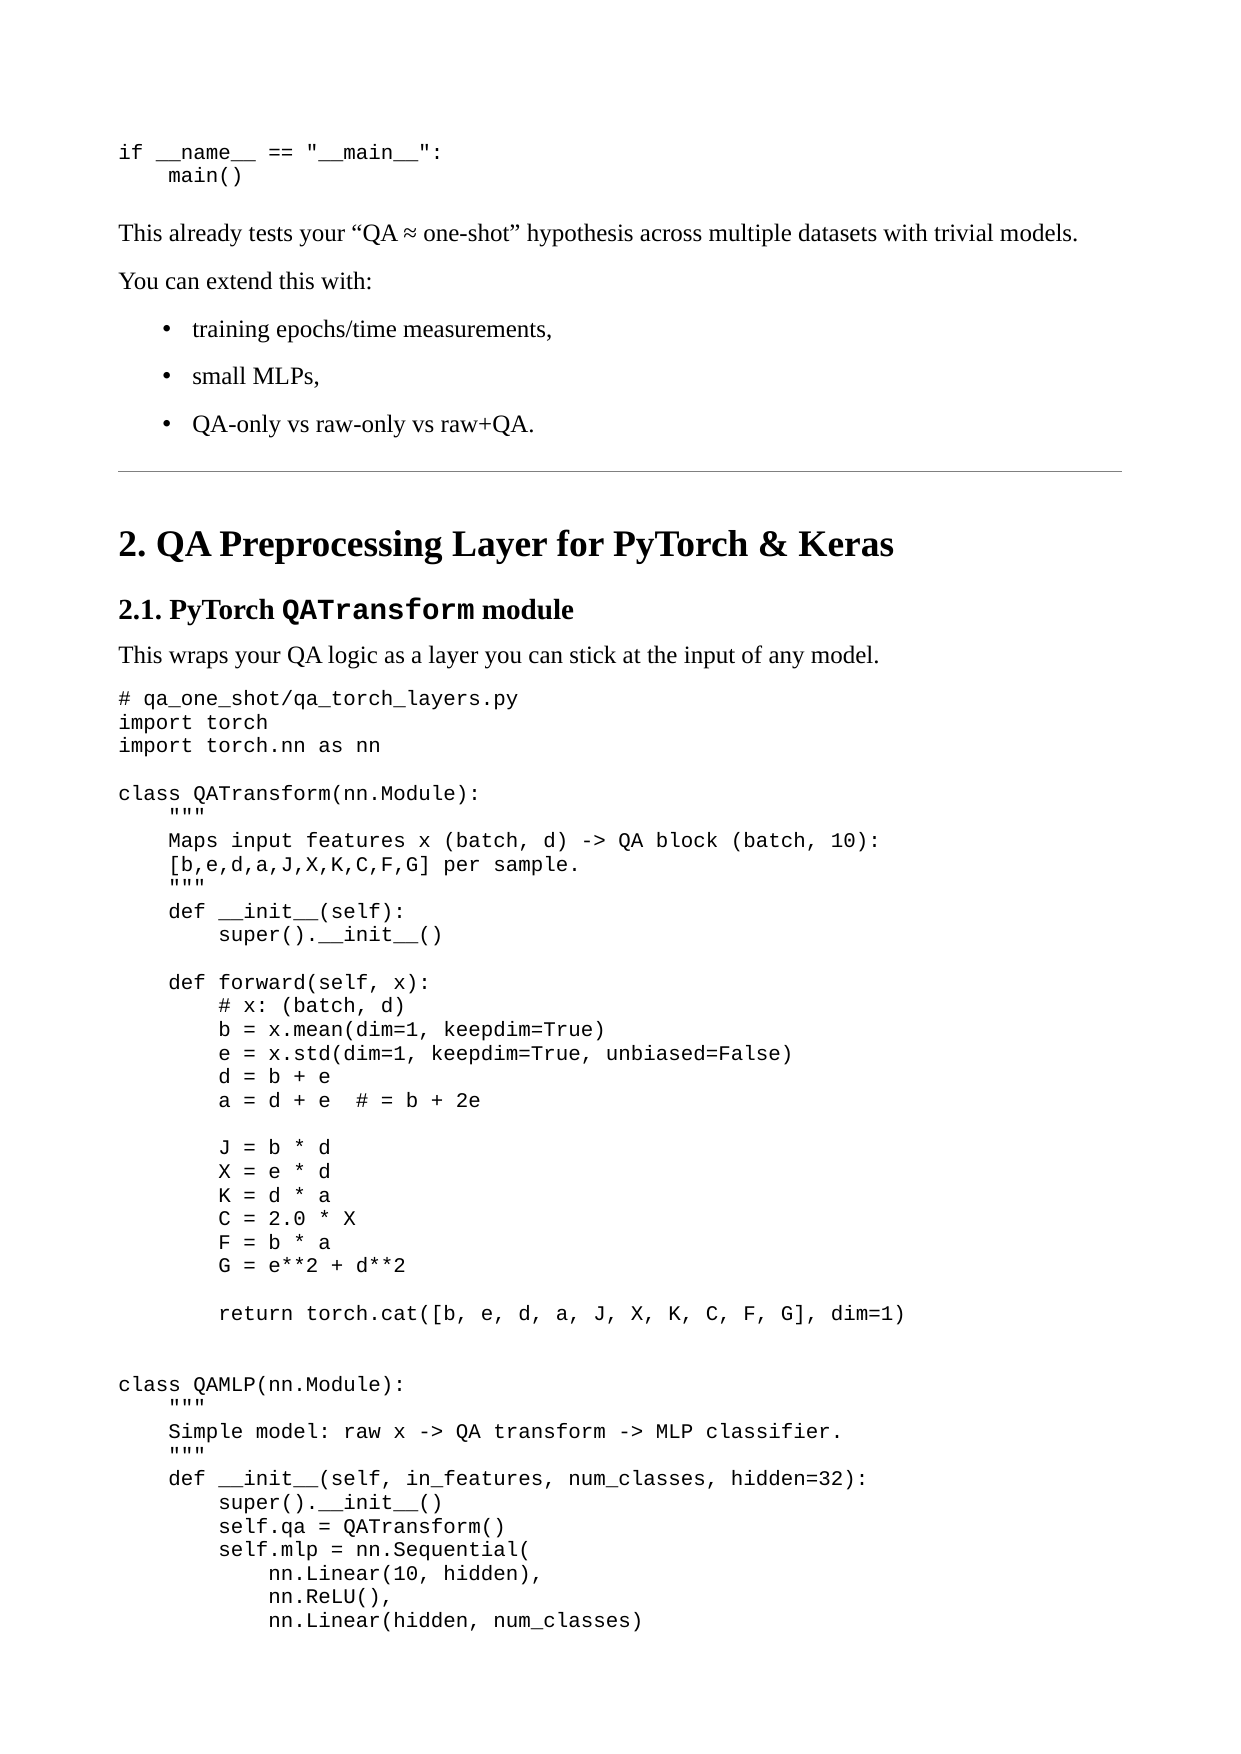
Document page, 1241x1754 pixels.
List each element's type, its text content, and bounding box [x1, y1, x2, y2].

text # x: (batch, d) [118, 995, 1122, 1019]
text class QAMLP(nn.Module): [118, 1374, 1122, 1397]
text a = d + e # = b + 2e [118, 1090, 1122, 1114]
text super().__init__() [118, 924, 1122, 948]
text This already tests your “QA ≈ one-shot” hypothesis across multiple datasets with trivial models. [118, 218, 1122, 247]
text class QATransform(nn.Module): [118, 783, 1122, 806]
text nn.Linear(10, hidden), [118, 1563, 1122, 1587]
text F = b * a [118, 1232, 1122, 1256]
text """ [118, 806, 1122, 830]
list QA-only vs raw-only vs raw+QA. [162, 409, 1122, 438]
text Simple model: raw x -> QA transform -> MLP classifier. [118, 1421, 1122, 1445]
text return torch.cat([b, e, d, a, J, X, K, C, F, G], dim=1) [118, 1303, 1122, 1326]
text X = e * d [118, 1161, 1122, 1184]
subtitle 2.1. PyTorch QATransform module [118, 592, 1122, 628]
text nn.ReLU(), [118, 1587, 1122, 1610]
text self.mlp = nn.Sequential( [118, 1539, 1122, 1563]
text G = e**2 + d**2 [118, 1256, 1122, 1279]
text K = d * a [118, 1184, 1122, 1208]
text if __name__ == "__main__": [118, 142, 1122, 165]
text This wraps your QA logic as a layer you can stick at the input of any model. [118, 640, 1122, 669]
text self.qa = QATransform() [118, 1516, 1122, 1539]
text You can extend this with: [118, 266, 1122, 295]
text super().__init__() [118, 1492, 1122, 1516]
text J = b * d [118, 1137, 1122, 1161]
text import torch [118, 712, 1122, 735]
text Maps input features x (batch, d) -> QA block (batch, 10): [118, 830, 1122, 853]
text nn.Linear(hidden, num_classes) [118, 1610, 1122, 1634]
text d = b + e [118, 1066, 1122, 1090]
text [b,e,d,a,J,X,K,C,F,G] per sample. [118, 853, 1122, 877]
text e = x.std(dim=1, keepdim=True, unbiased=False) [118, 1043, 1122, 1066]
text def __init__(self, in_features, num_classes, hidden=32): [118, 1468, 1122, 1492]
text """ [118, 1397, 1122, 1421]
text C = 2.0 * X [118, 1208, 1122, 1232]
text import torch.nn as nn [118, 735, 1122, 759]
text """ [118, 877, 1122, 901]
subtitle 2. QA Preprocessing Layer for PyTorch & Keras [118, 522, 1122, 565]
list training epochs/time measurements, [162, 314, 1122, 342]
list small MLPs, [162, 361, 1122, 390]
text def forward(self, x): [118, 972, 1122, 995]
text """ [118, 1445, 1122, 1468]
text b = x.mean(dim=1, keepdim=True) [118, 1019, 1122, 1043]
text def __init__(self): [118, 901, 1122, 924]
text main() [118, 165, 1122, 189]
text # qa_one_shot/qa_torch_layers.py [118, 688, 1122, 712]
